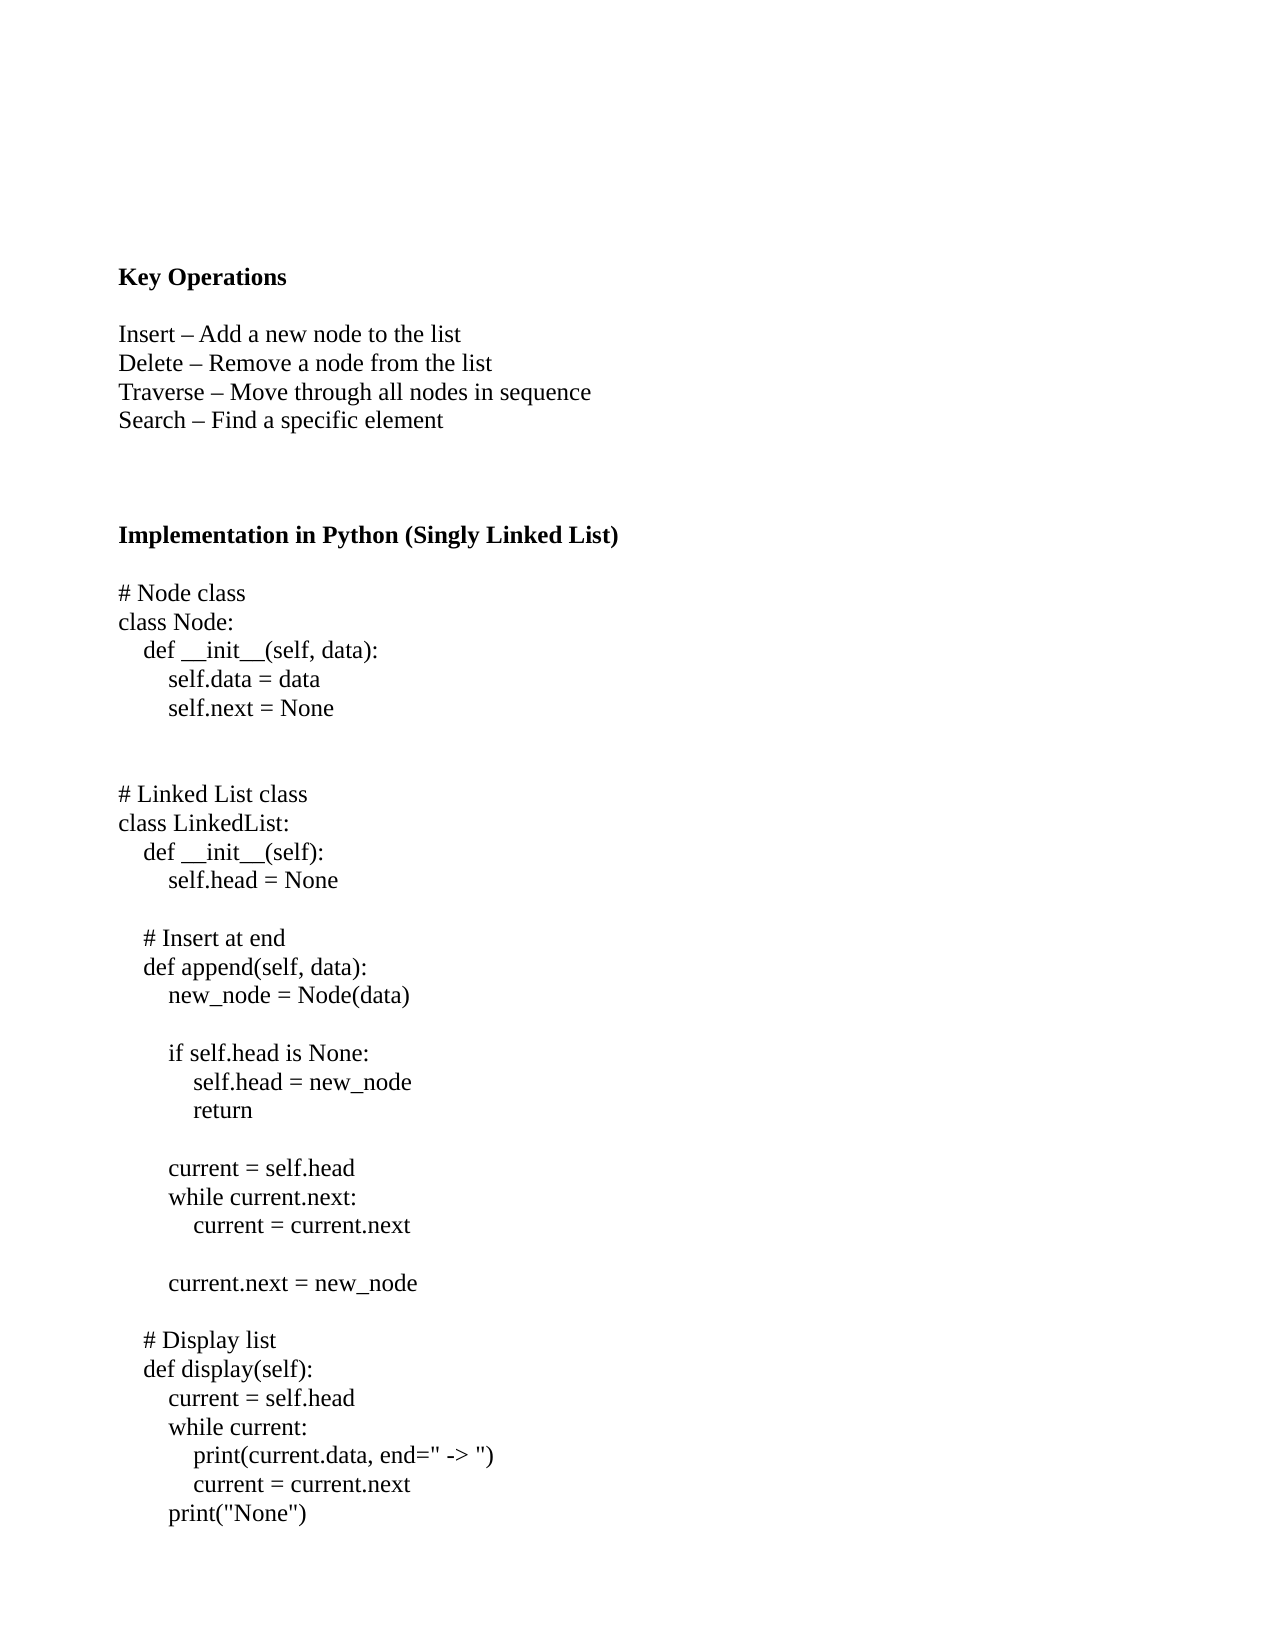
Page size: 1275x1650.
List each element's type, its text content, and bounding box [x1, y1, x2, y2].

text self.head = new_node [118, 1067, 1157, 1096]
text current = self.head [118, 1153, 1157, 1182]
text while current.next: [118, 1182, 1157, 1211]
text def __init__(self, data): [118, 636, 1157, 664]
text # Display list [118, 1326, 1157, 1354]
text return [118, 1096, 1157, 1124]
text # Node class [118, 578, 1157, 607]
text while current: [118, 1412, 1157, 1441]
text # Linked List class [118, 779, 1157, 808]
text Traverse – Move through all nodes in sequence [118, 377, 1157, 406]
text if self.head is None: [118, 1038, 1157, 1067]
text current = current.next [118, 1211, 1157, 1239]
text def __init__(self): [118, 837, 1157, 866]
text current = self.head [118, 1383, 1157, 1412]
text def display(self): [118, 1354, 1157, 1383]
text current.next = new_node [118, 1268, 1157, 1297]
text new_node = Node(data) [118, 981, 1157, 1009]
text Key Operations [118, 262, 1157, 291]
text Delete – Remove a node from the list [118, 348, 1157, 377]
text Search – Find a specific element [118, 406, 1157, 434]
text current = current.next [118, 1469, 1157, 1498]
text self.head = None [118, 866, 1157, 894]
text # Insert at end [118, 923, 1157, 952]
text class LinkedList: [118, 808, 1157, 837]
text self.data = data [118, 664, 1157, 693]
text class Node: [118, 607, 1157, 636]
text self.next = None [118, 693, 1157, 722]
text Implementation in Python (Singly Linked List) [118, 521, 1157, 549]
text Insert – Add a new node to the list [118, 319, 1157, 348]
text def append(self, data): [118, 952, 1157, 981]
text print(current.data, end=" -> ") [118, 1441, 1157, 1469]
text print("None") [118, 1498, 1157, 1527]
